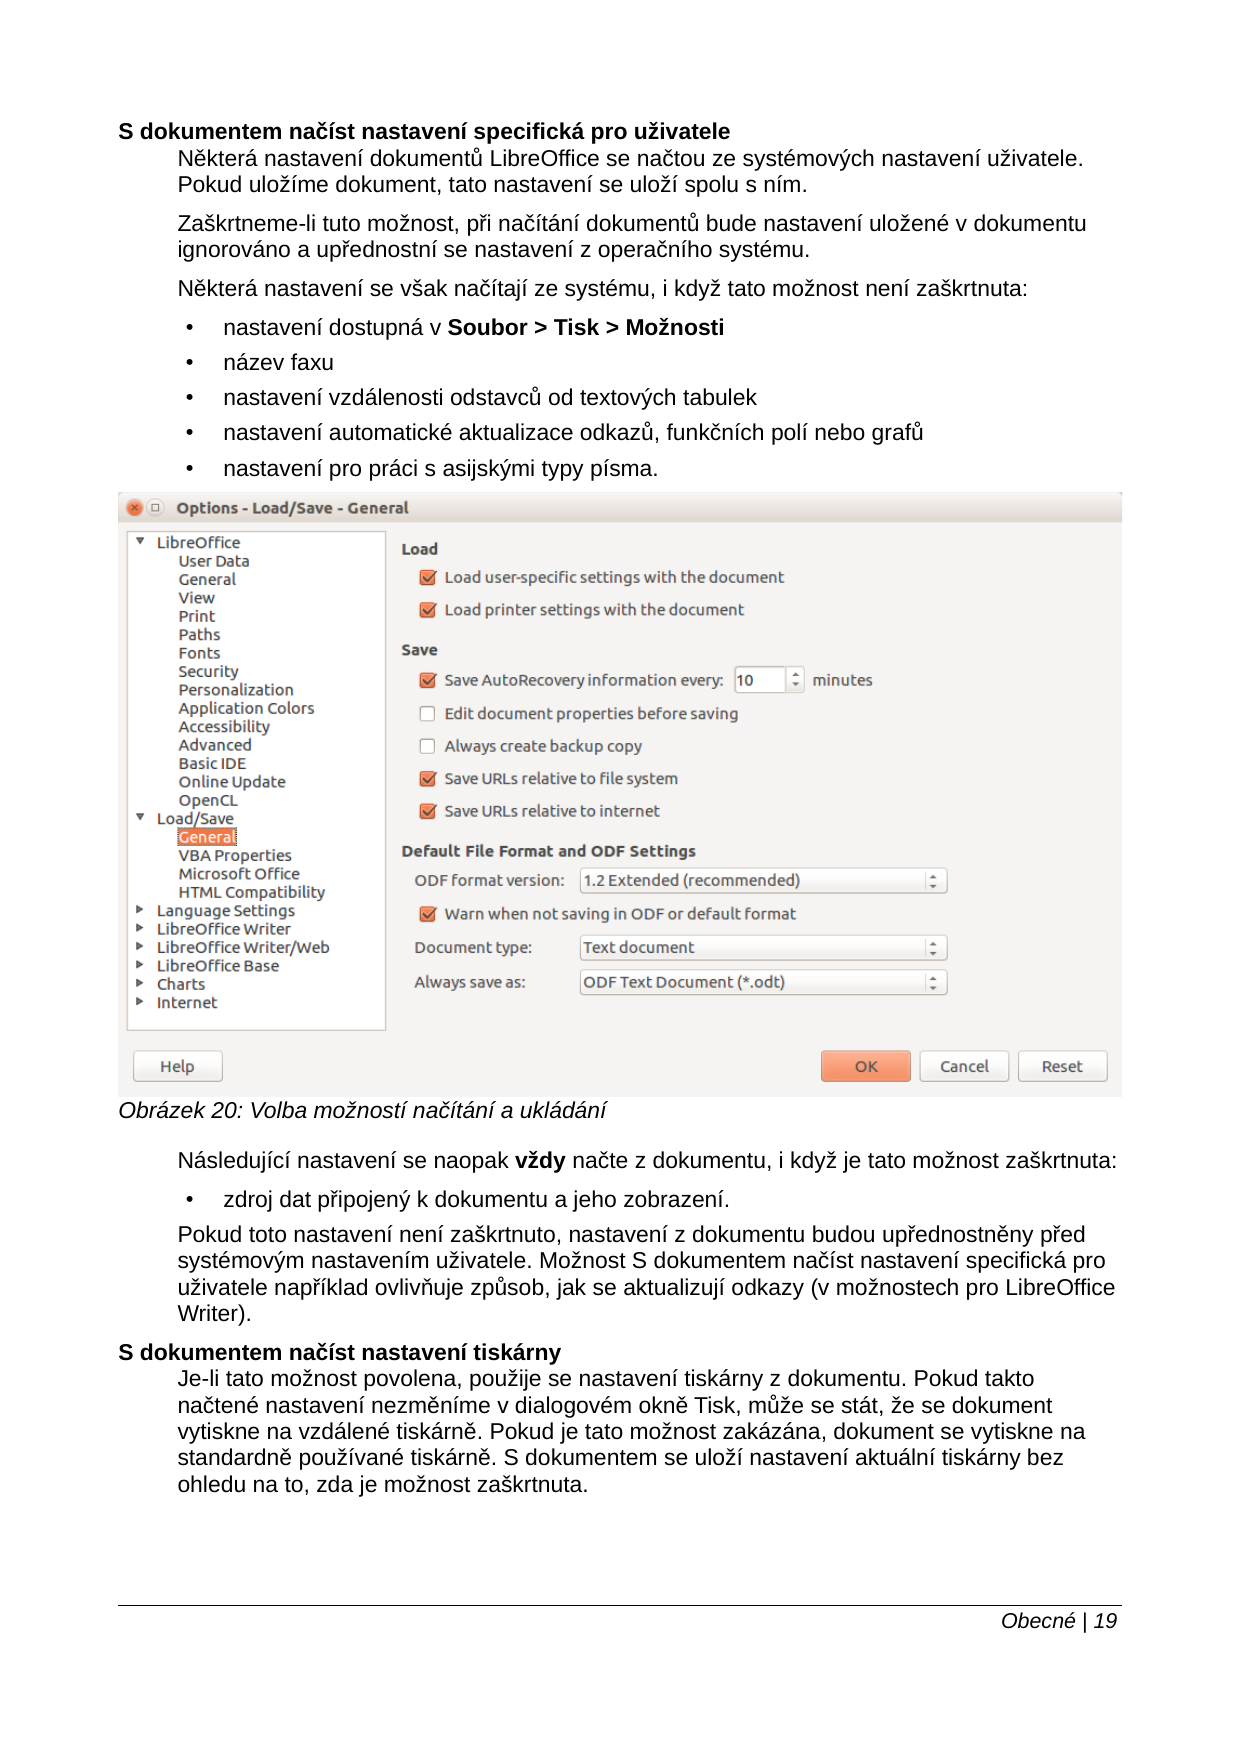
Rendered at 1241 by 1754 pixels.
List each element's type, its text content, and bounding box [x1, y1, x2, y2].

text S dokumentem načíst nastavení specifická pro uživatele [118, 118, 1122, 144]
text Obrázek 20: Volba možností načítání a ukládání [118, 1097, 1122, 1123]
text Některá nastavení se však načítají ze systému, i když tato možnost není zaškrtnuta: [177, 275, 1122, 301]
text Zaškrtneme-li tuto možnost, při načítání dokumentů bude nastavení uložené v dokumentu ignorováno a upřednostní se nastavení z operačního systému. [177, 210, 1122, 262]
list nastavení dostupná v Soubor > Tisk > Možnosti [186, 314, 1122, 340]
list nastavení pro práci s asijskými typy písma. [186, 454, 1122, 481]
list zdroj dat připojený k dokumentu a jeho zobrazení. [186, 1186, 1122, 1212]
text Některá nastavení dokumentů LibreOffice se načtou ze systémových nastavení uživatele. Pokud uložíme dokument, tato nastavení se uloží spolu s ním. [177, 144, 1122, 197]
text Následující nastavení se naopak vždy načte z dokumentu, i když je tato možnost zaškrtnuta: [177, 1147, 1122, 1173]
text Pokud toto nastavení není zaškrtnuto, nastavení z dokumentu budou upřednostněny před systémovým nastavením uživatele. Možnost S dokumentem načíst nastavení specifická pro uživatele například ovlivňuje způsob, jak se aktualizují odkazy (v možnostech pro LibreOffice Writer). [177, 1221, 1122, 1326]
list název faxu [186, 349, 1122, 375]
text Je-li tato možnost povolena, použije se nastavení tiskárny z dokumentu. Pokud takto načtené nastavení nezměníme v dialogovém okně Tisk, může se stát, že se dokument vytiskne na vzdálené tiskárně. Pokud je tato možnost zakázána, dokument se vytiskne na standardně používané tiskárně. S dokumentem se uloží nastavení aktuální tiskárny bez ohledu na to, zda je možnost zaškrtnuta. [177, 1365, 1122, 1497]
picture [118, 492, 1123, 1097]
text S dokumentem načíst nastavení tiskárny [118, 1339, 1122, 1365]
list nastavení automatické aktualizace odkazů, funkčních polí nebo grafů [186, 419, 1122, 446]
list nastavení vzdálenosti odstavců od textových tabulek [186, 384, 1122, 411]
